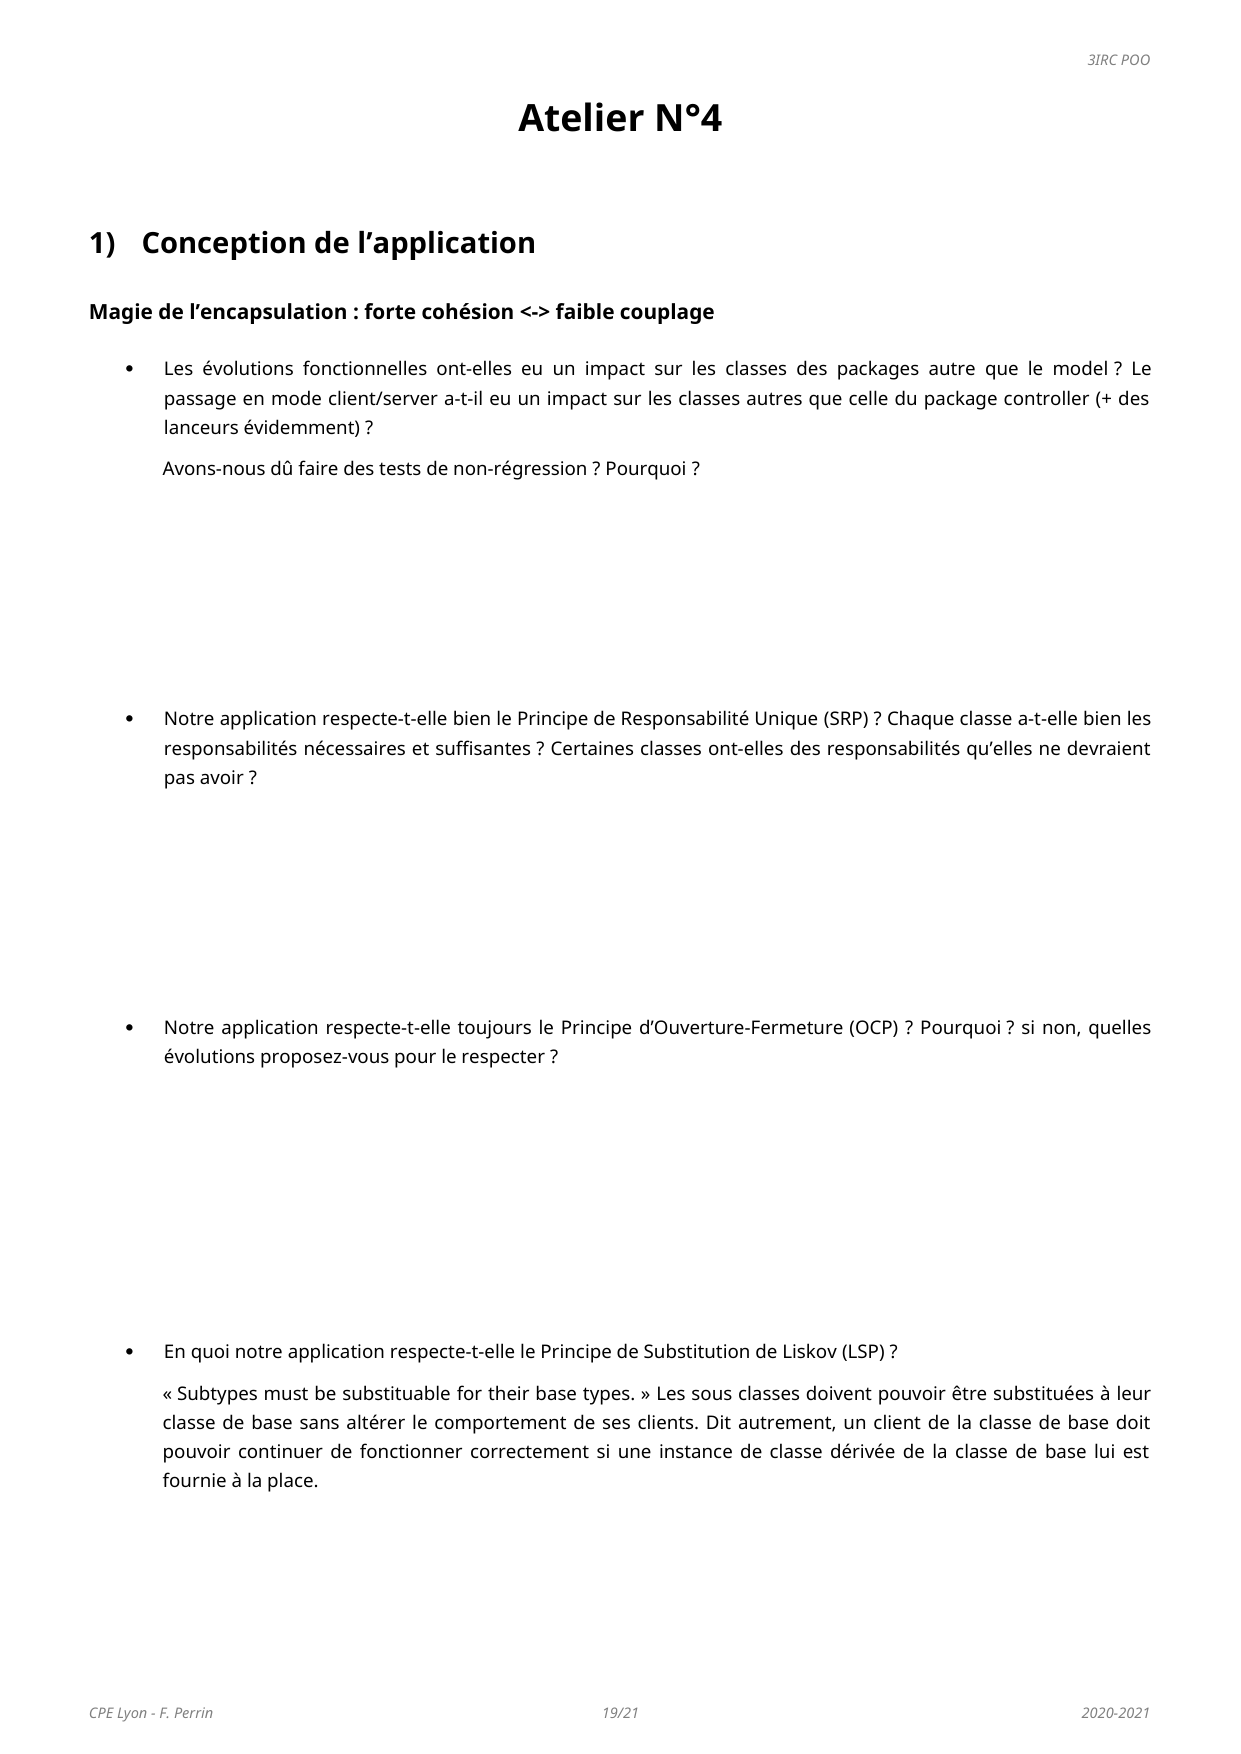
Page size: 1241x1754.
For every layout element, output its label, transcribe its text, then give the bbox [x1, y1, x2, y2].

text « Subtypes must be substituable for their base types. » Les sous classes doivent pouvoir être substituées à leur classe de base sans altérer le comportement de ses clients. Dit autrement, un client de la classe de base doit pouvoir continuer de fonctionner correctement si une instance de classe dérivée de la classe de base lui est fournie à la place. [162, 1376, 1152, 1493]
list Les évolutions fonctionnelles ont-elles eu un impact sur les classes des packages autre que le model ? Le passage en mode client/server a-t-il eu un impact sur les classes autres que celle du package controller (+ des lanceurs évidemment) ? [126, 352, 1152, 439]
subtitle Conception de l’application [89, 230, 1152, 259]
subtitle Atelier N°4 [89, 91, 1152, 142]
list Notre application respecte-t-elle bien le Principe de Responsabilité Unique (SRP) ? Chaque classe a-t-elle bien les responsabilités nécessaires et suffisantes ? Certaines classes ont-elles des responsabilités qu’elles ne devraient pas avoir ? [126, 702, 1152, 789]
list Notre application respecte-t-elle toujours le Principe d’Ouverture-Fermeture (OCP) ? Pourquoi ? si non, quelles évolutions proposez-vous pour le respecter ? [126, 1010, 1152, 1069]
text Avons-nous dû faire des tests de non-régression ? Pourquoi ? [162, 452, 1152, 481]
list En quoi notre application respecte-t-elle le Principe de Substitution de Liskov (LSP) ? [126, 1335, 1152, 1364]
subtitle Magie de l’encapsulation : forte cohésion <-> faible couplage [89, 297, 1152, 325]
